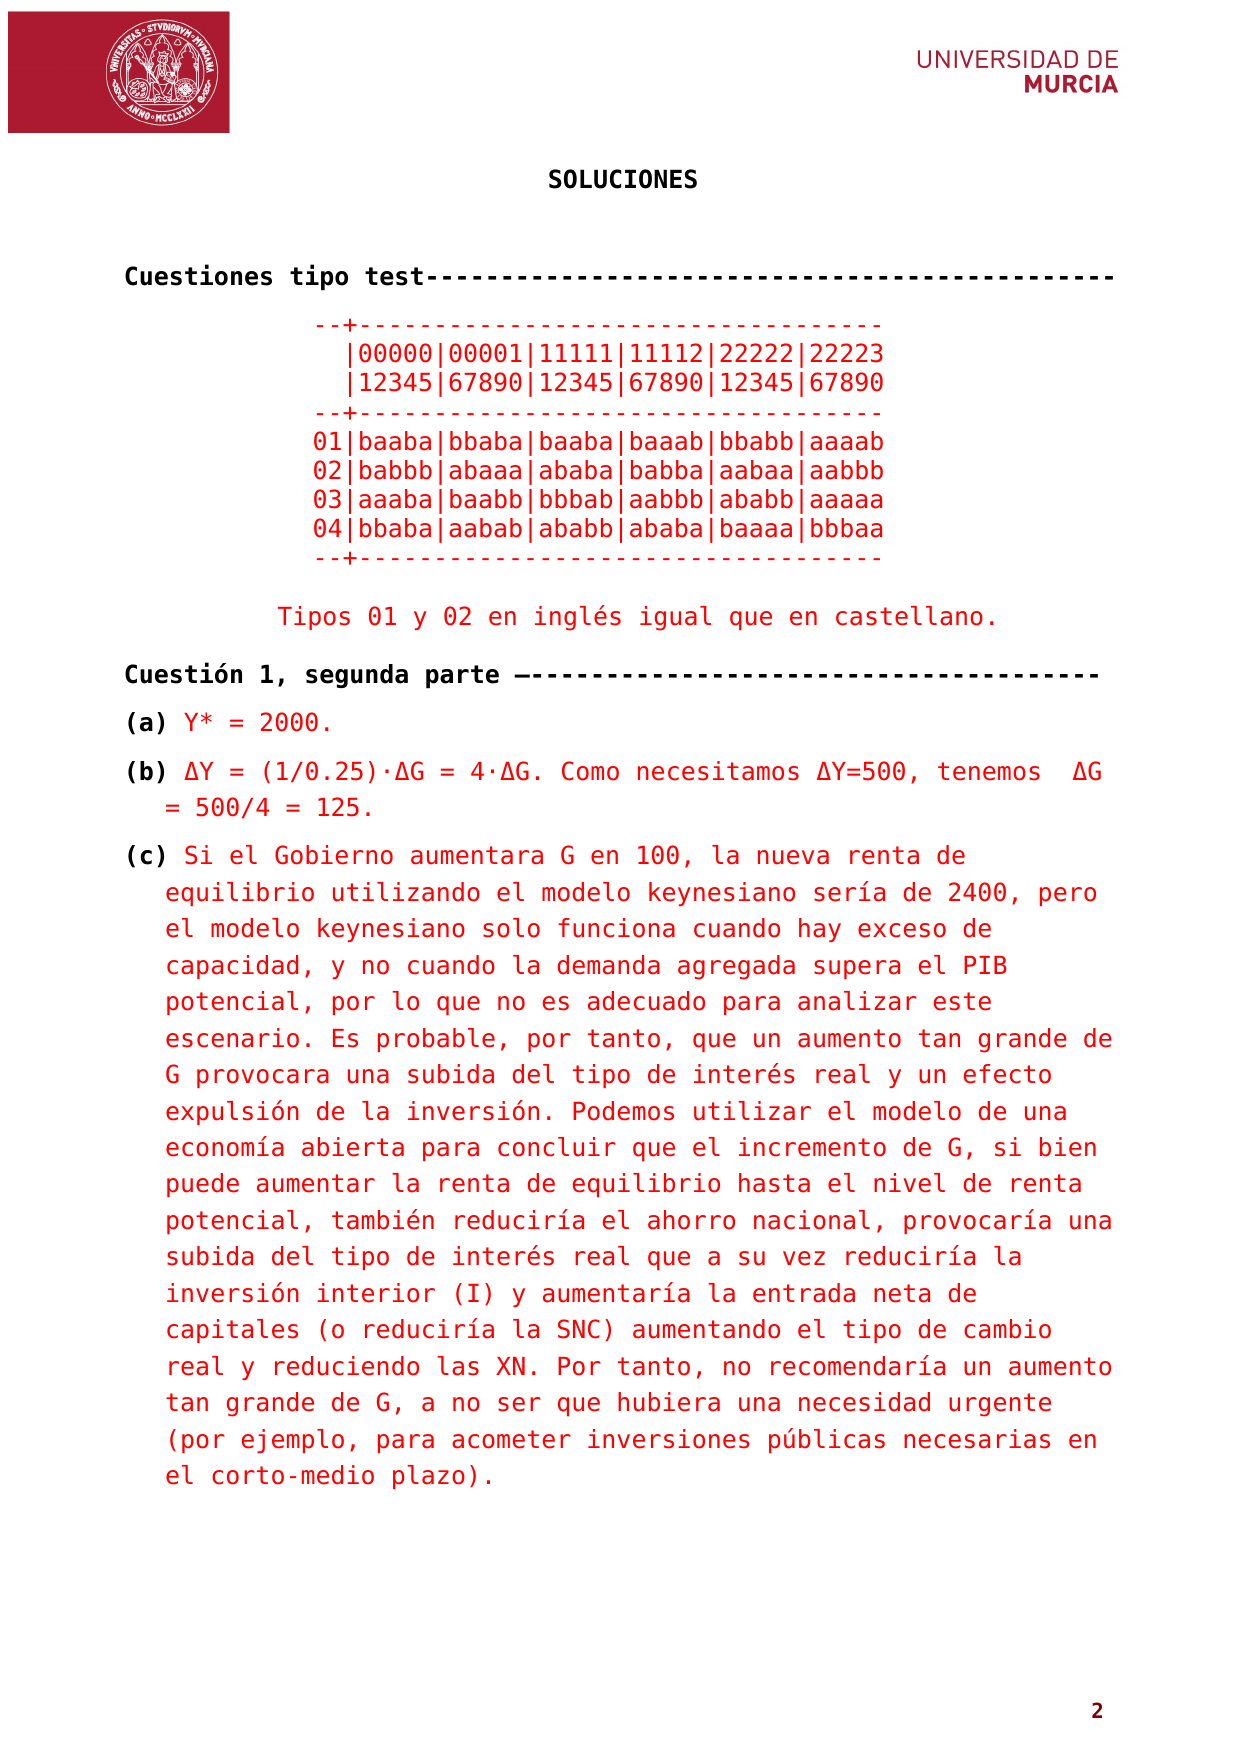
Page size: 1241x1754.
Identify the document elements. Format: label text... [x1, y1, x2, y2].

text 01|baaba|bbaba|baaba|baaab|bbabb|aaaab [312, 427, 1122, 456]
text --+----------------------------------- [312, 398, 1122, 427]
text SOLUCIONES [123, 166, 1122, 195]
text |12345|67890|12345|67890|12345|67890 [312, 369, 1122, 398]
text --+----------------------------------- [312, 310, 1122, 339]
text |00000|00001|11111|11112|22222|22223 [312, 339, 1122, 369]
text 04|bbaba|aabab|ababb|ababa|baaaa|bbbaa [312, 514, 1122, 544]
text Cuestión 1, segunda parte –-------------------------------------- [123, 660, 1122, 689]
text --+----------------------------------- [312, 544, 1122, 573]
text 02|babbb|abaaa|ababa|babba|aabaa|aabbb [312, 456, 1122, 485]
text Tipos 01 y 02 en inglés igual que en castellano. [277, 602, 1122, 631]
text Cuestiones tipo test---------------------------------------------- [123, 262, 1122, 291]
text 03|aaaba|baabb|bbbab|aabbb|ababb|aaaaa [312, 485, 1122, 514]
text (b) ΔY = (1/0.25)·ΔG = 4·ΔG. Como necesitamos ΔY=500, tenemos ΔG = 500/4 = 125. [123, 757, 1122, 822]
text (a) Y* = 2000. [123, 708, 1122, 738]
text (c) Si el Gobierno aumentara G en 100, la nueva renta de equilibrio utilizando el modelo keynesiano sería de 2400, pero el modelo keynesiano solo funciona cuando hay exceso de capacidad, y no cuando la demanda agregada supera el PIB potencial, por lo que no es adecuado para analizar este escenario. Es probable, por tanto, que un aumento tan grande de G provocara una subida del tipo de interés real y un efecto expulsión de la inversión. Podemos utilizar el modelo de una economía abierta para concluir que el incremento de G, si bien puede aumentar la renta de equilibrio hasta el nivel de renta potencial, también reduciría el ahorro nacional, provocaría una subida del tipo de interés real que a su vez reduciría la inversión interior (I) y aumentaría la entrada neta de capitales (o reduciría la SNC) aumentando el tipo de cambio real y reduciendo las XN. Por tanto, no recomendaría un aumento tan grande de G, a no ser que hubiera una necesidad urgente (por ejemplo, para acometer inversiones públicas necesarias en el corto-medio plazo). [123, 841, 1122, 1490]
picture [8, 1, 1236, 143]
